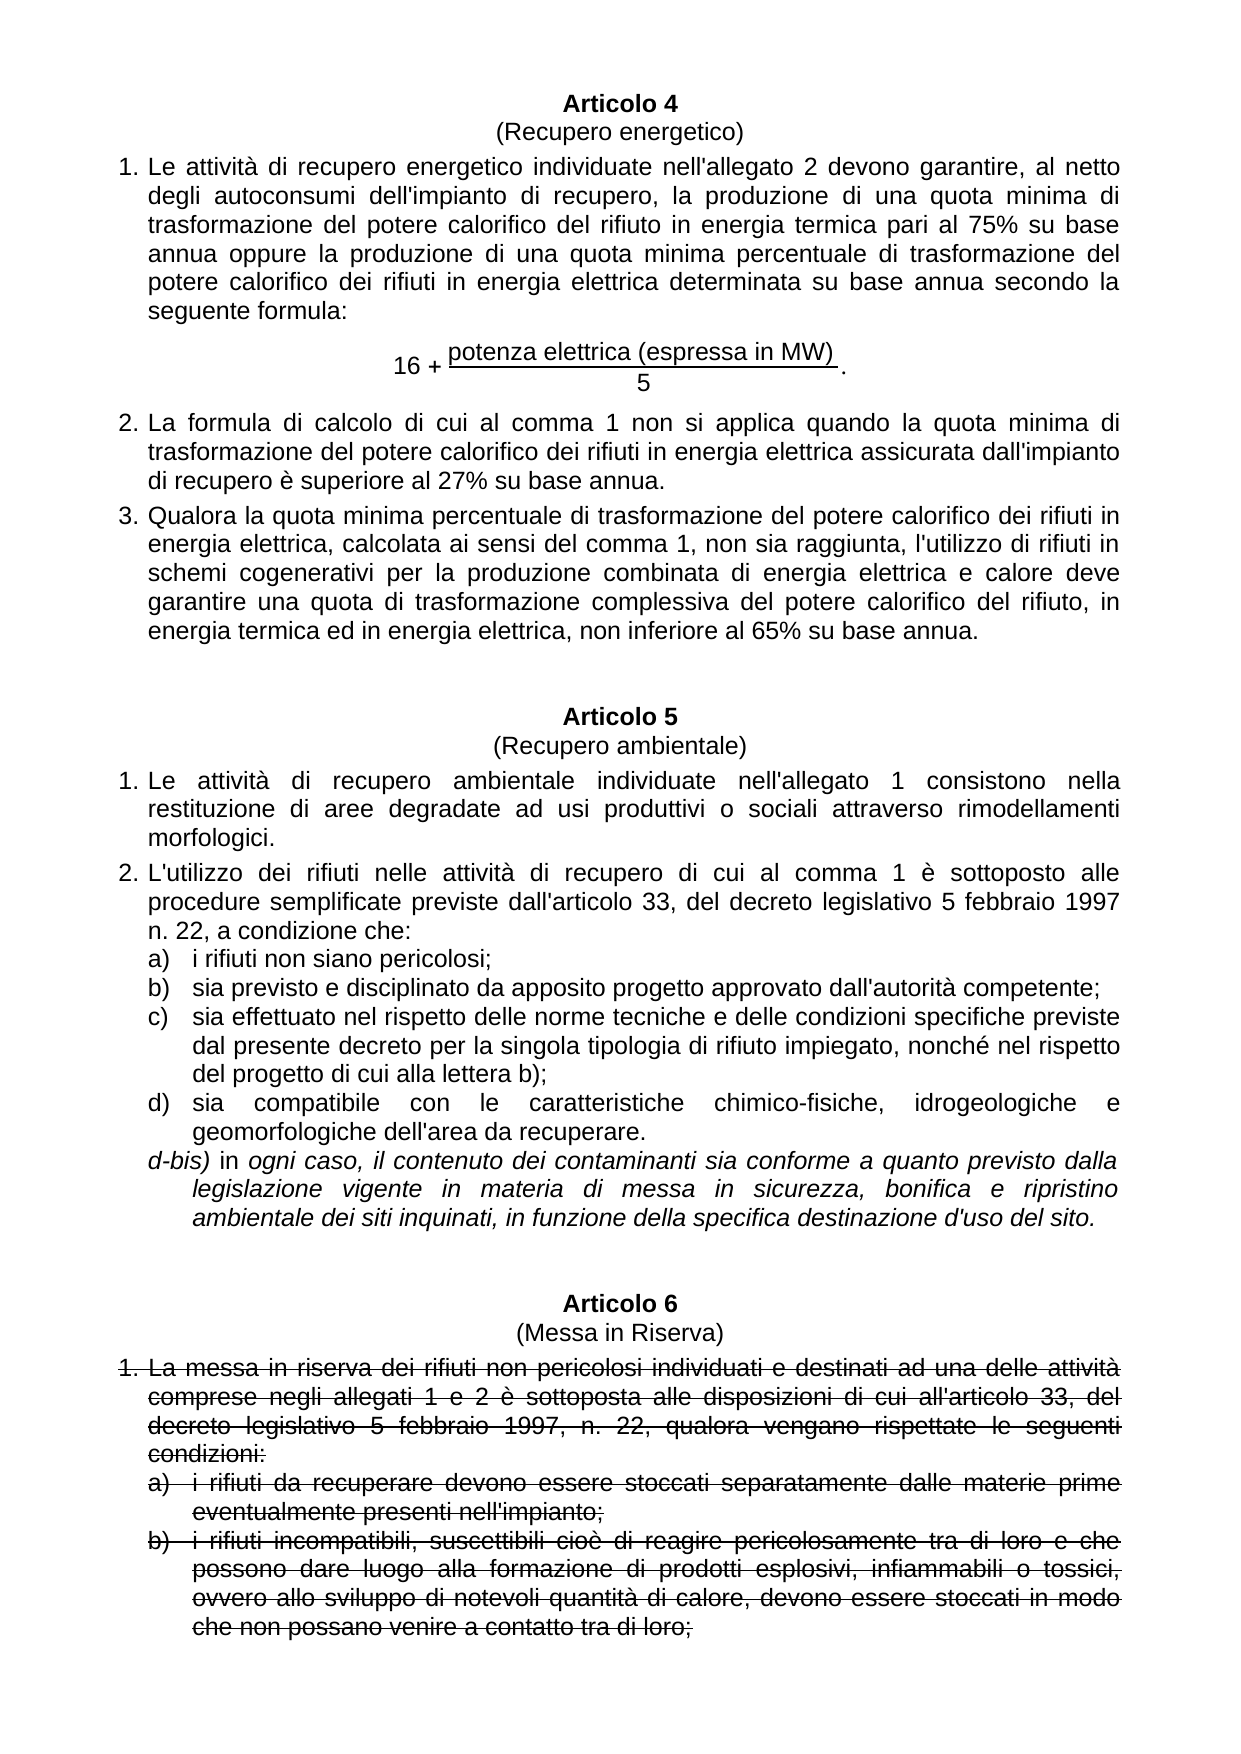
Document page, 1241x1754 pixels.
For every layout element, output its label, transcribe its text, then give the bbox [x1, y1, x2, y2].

text (Recupero ambientale) [118, 731, 1122, 759]
text 3. Qualora la quota minima percentuale di trasformazione del potere calorifico dei rifiuti in energia elettrica, calcolata ai sensi del comma 1, non sia raggiunta, l'utilizzo di rifiuti in schemi cogenerativi per la produzione combinata di energia elettrica e calore deve garantire una quota di trasformazione complessiva del potere calorifico del rifiuto, in energia termica ed in energia elettrica, non inferiore al 65% su base annua. [118, 501, 1122, 644]
list a) i rifiuti da recuperare devono essere stoccati separatamente dalle materie prime eventualmente presenti nell'impianto; [148, 1485, 1122, 1526]
list d-bis) in ogni caso, il contenuto dei contaminanti sia conforme a quanto previsto dalla legislazione vigente in materia di messa in sicurezza, bonifica e ripristino ambientale dei siti inquinati, in funzione della specifica destinazione d'uso del sito. [148, 1146, 1122, 1232]
text 2. La formula di calcolo di cui al comma 1 non si applica quando la quota minima di trasformazione del potere calorifico dei rifiuti in energia elettrica assicurata dall'impianto di recupero è superiore al 27% su base annua. [118, 337, 1122, 494]
text Articolo 6 [118, 1289, 1122, 1318]
text (Recupero energetico) [118, 117, 1122, 146]
text Articolo 4 [118, 89, 1122, 117]
text Articolo 5 [118, 702, 1122, 731]
list a) i rifiuti da recuperare devono essere stoccati separatamente dalle materie prime eventualmente presenti nell'impianto; [148, 1468, 1122, 1484]
list a) i rifiuti non siano pericolosi; [148, 944, 1122, 973]
text 1. Le attività di recupero ambientale individuate nell'allegato 1 consistono nella restituzione di aree degradate ad usi produttivi o sociali attraverso rimodellamenti morfologici. [118, 766, 1122, 852]
text 1. Le attività di recupero energetico individuate nell'allegato 2 devono garantire, al netto degli autoconsumi dell'impianto di recupero, la produzione di una quota minima di trasformazione del potere calorifico del rifiuto in energia termica pari al 75% su base annua oppure la produzione di una quota minima percentuale di trasformazione del potere calorifico dei rifiuti in energia elettrica determinata su base annua secondo la seguente formula: [118, 152, 1122, 325]
list b) i rifiuti incompatibili, suscettibili cioè di reagire pericolosamente tra di loro e che possono dare luogo alla formazione di prodotti esplosivi, infiammabili o tossici, ovvero allo sviluppo di notevoli quantità di calore, devono essere stoccati in modo che non possano venire a contatto tra di loro; [148, 1526, 1122, 1641]
list d) sia compatibile con le caratteristiche chimico-fisiche, idrogeologiche e geomorfologiche dell'area da recuperare. [148, 1088, 1122, 1146]
text (Messa in Riserva) [118, 1318, 1122, 1347]
text 2. L'utilizzo dei rifiuti nelle attività di recupero di cui al comma 1 è sottoposto alle procedure semplificate previste dall'articolo 33, del decreto legislativo 5 febbraio 1997 n. 22, a condizione che: [118, 858, 1122, 944]
list c) sia effettuato nel rispetto delle norme tecniche e delle condizioni specifiche previste dal presente decreto per la singola tipologia di rifiuto impiegato, nonché nel rispetto del progetto di cui alla lettera b); [148, 1002, 1122, 1088]
list b) sia previsto e disciplinato da apposito progetto approvato dall'autorità competente; [148, 973, 1122, 1002]
text 1. La messa in riserva dei rifiuti non pericolosi individuati e destinati ad una delle attività comprese negli allegati 1 e 2 è sottoposta alle disposizioni di cui all'articolo 33, del decreto legislativo 5 febbraio 1997, n. 22, qualora vengano rispettate le seguenti condizioni: [118, 1353, 1122, 1468]
